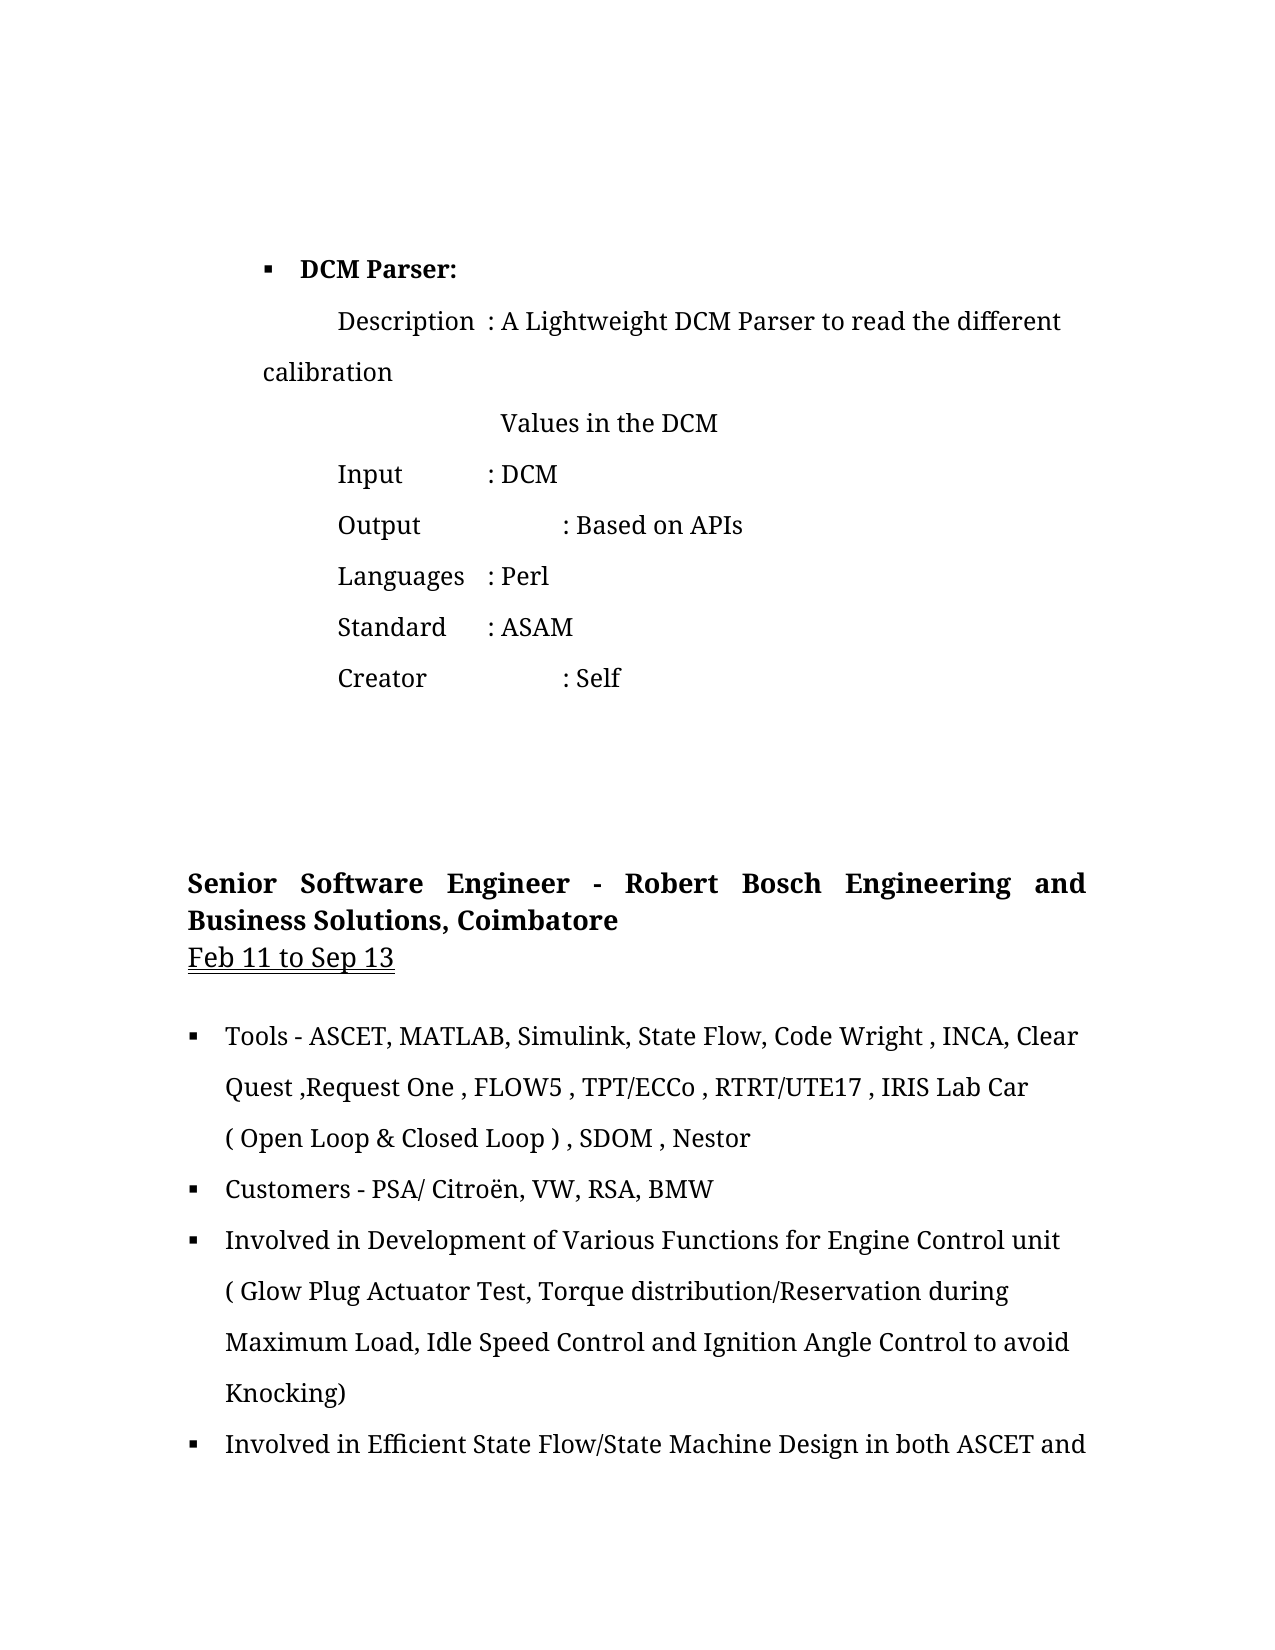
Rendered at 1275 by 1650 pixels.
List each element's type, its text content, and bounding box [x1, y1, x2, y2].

text Standard : ASAM [262, 609, 1087, 643]
text Languages : Perl [262, 558, 1087, 592]
subtitle Senior Software Engineer - Robert Bosch Engineering and Business Solutions, Coimbatore [187, 864, 1087, 938]
list Involved in Development of Various Functions for Engine Control unit ( Glow Plug Actuator Test, Torque distribution/Reservation during Maximum Load, Idle Speed Control and Ignition Angle Control to avoid Knocking) [187, 1222, 1087, 1410]
list Tools - ASCET, MATLAB, Simulink, State Flow, Code Wright , INCA, Clear Quest ,Request One , FLOW5 , TPT/ECCo , RTRT/UTE17 , IRIS Lab Car ( Open Loop & Closed Loop ) , SDOM , Nestor [187, 1018, 1087, 1154]
text Creator : Self [262, 660, 1087, 694]
text Output : Based on APIs [262, 507, 1087, 541]
list Customers - PSA/ Citroën, VW, RSA, BMW [187, 1171, 1087, 1206]
text Input : DCM [262, 456, 1087, 490]
subtitle Feb 11 to Sep 13 [187, 938, 1087, 975]
text Description : A Lightweight DCM Parser to read the different calibration [262, 303, 1087, 388]
list DCM Parser: [262, 252, 1087, 286]
list Involved in Efficient State Flow/State Machine Design in both ASCET and [187, 1427, 1087, 1461]
text Values in the DCM [262, 405, 1087, 439]
